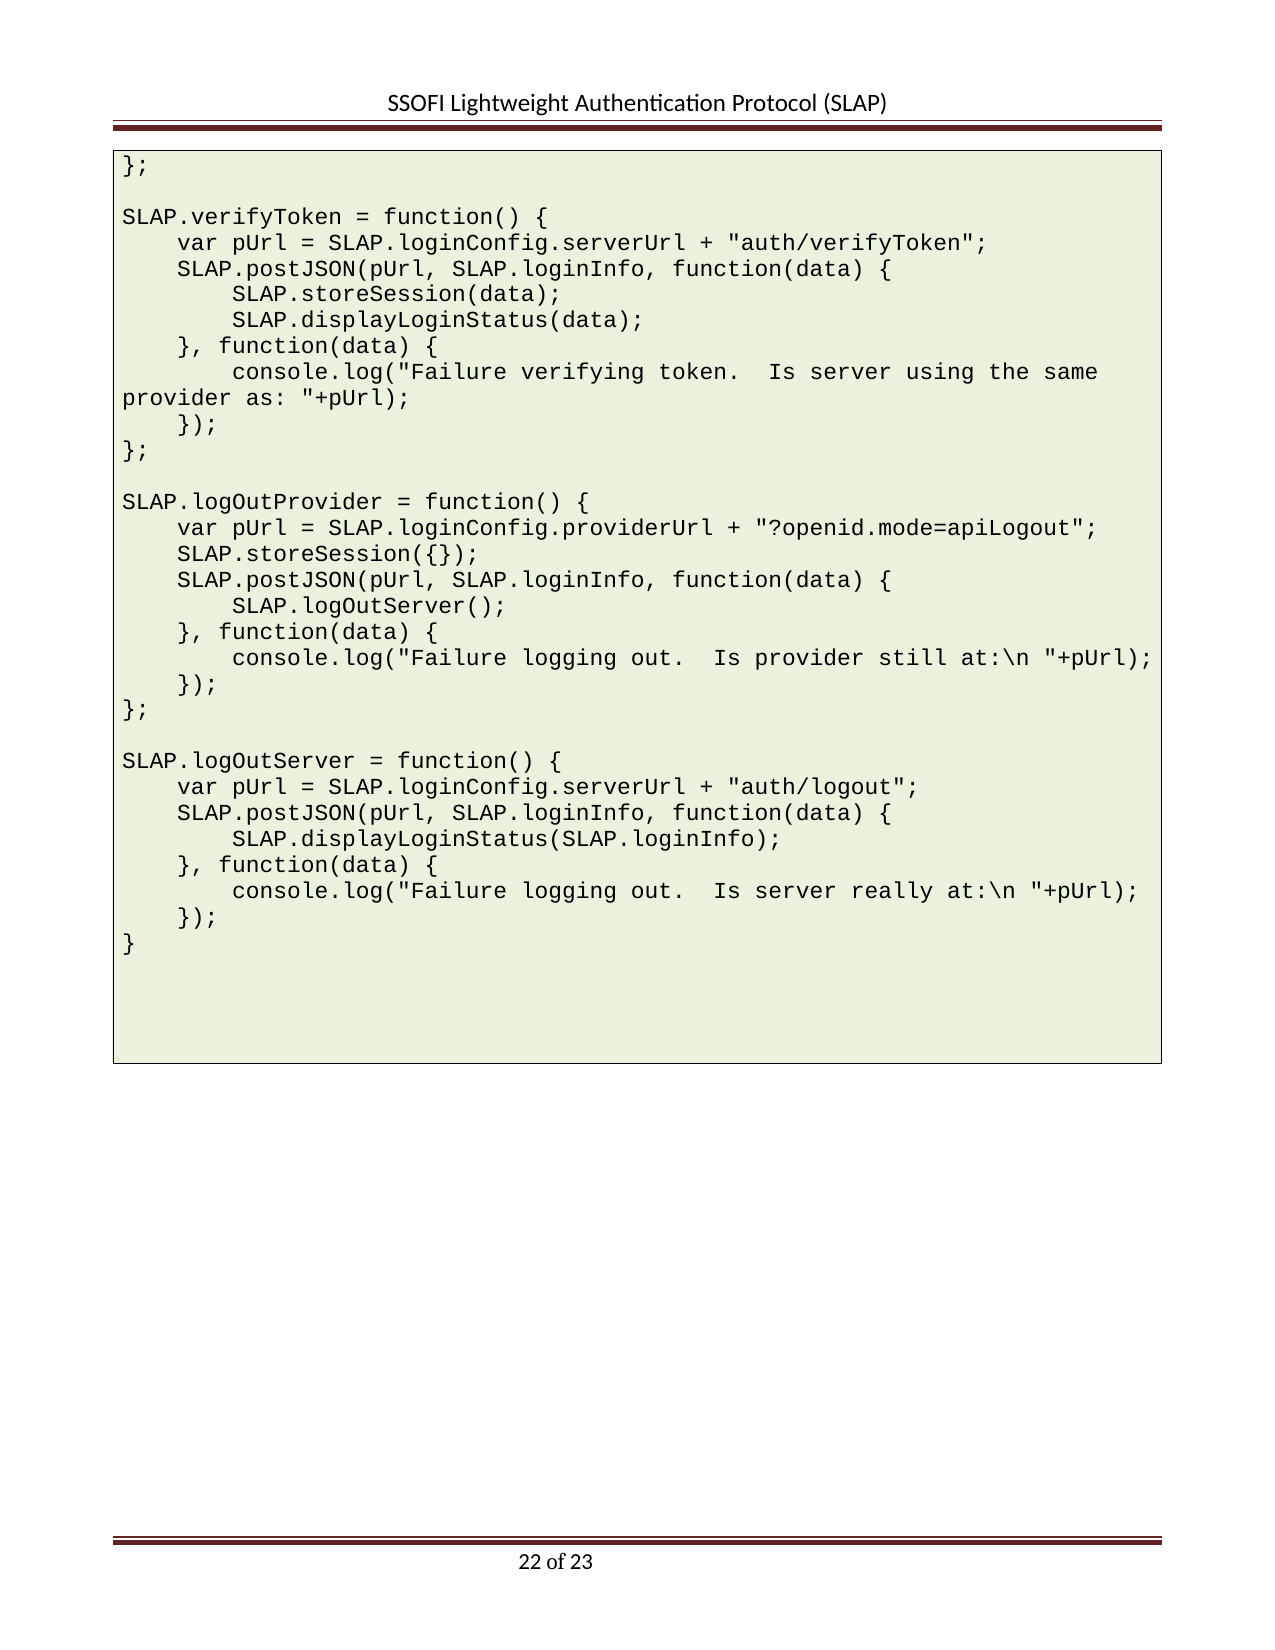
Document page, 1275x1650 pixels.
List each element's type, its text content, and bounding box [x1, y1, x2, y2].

text } [114, 928, 1161, 954]
text }); [114, 409, 1161, 435]
text }; [114, 151, 1161, 176]
text SLAP.verifyToken = function() { [114, 202, 1161, 228]
text }, function(data) { [114, 850, 1161, 876]
text }); [114, 669, 1161, 695]
text var pUrl = SLAP.loginConfig.serverUrl + "auth/verifyToken"; [114, 228, 1161, 254]
text SLAP.logOutServer = function() { [114, 747, 1161, 772]
text }, function(data) { [114, 617, 1161, 643]
text SLAP.storeSession(data); [114, 280, 1161, 306]
text }; [114, 695, 1161, 721]
text SLAP.postJSON(pUrl, SLAP.loginInfo, function(data) { [114, 798, 1161, 824]
text var pUrl = SLAP.loginConfig.providerUrl + "?openid.mode=apiLogout"; [114, 513, 1161, 539]
text }, function(data) { [114, 332, 1161, 357]
text SLAP.postJSON(pUrl, SLAP.loginInfo, function(data) { [114, 254, 1161, 280]
text SLAP.logOutProvider = function() { [114, 487, 1161, 513]
text SLAP.storeSession({}); [114, 539, 1161, 565]
text SLAP.displayLoginStatus(data); [114, 306, 1161, 332]
text console.log("Failure verifying token. Is server using the same provider as: "+pUrl); [114, 357, 1161, 409]
text SLAP.logOutServer(); [114, 591, 1161, 617]
text }); [114, 902, 1161, 928]
text }; [114, 435, 1161, 461]
text SLAP.postJSON(pUrl, SLAP.loginInfo, function(data) { [114, 565, 1161, 591]
text console.log("Failure logging out. Is server really at:\n "+pUrl); [114, 876, 1161, 902]
text SLAP.displayLoginStatus(SLAP.loginInfo); [114, 824, 1161, 850]
text var pUrl = SLAP.loginConfig.serverUrl + "auth/logout"; [114, 772, 1161, 798]
text console.log("Failure logging out. Is provider still at:\n "+pUrl); [114, 643, 1161, 669]
